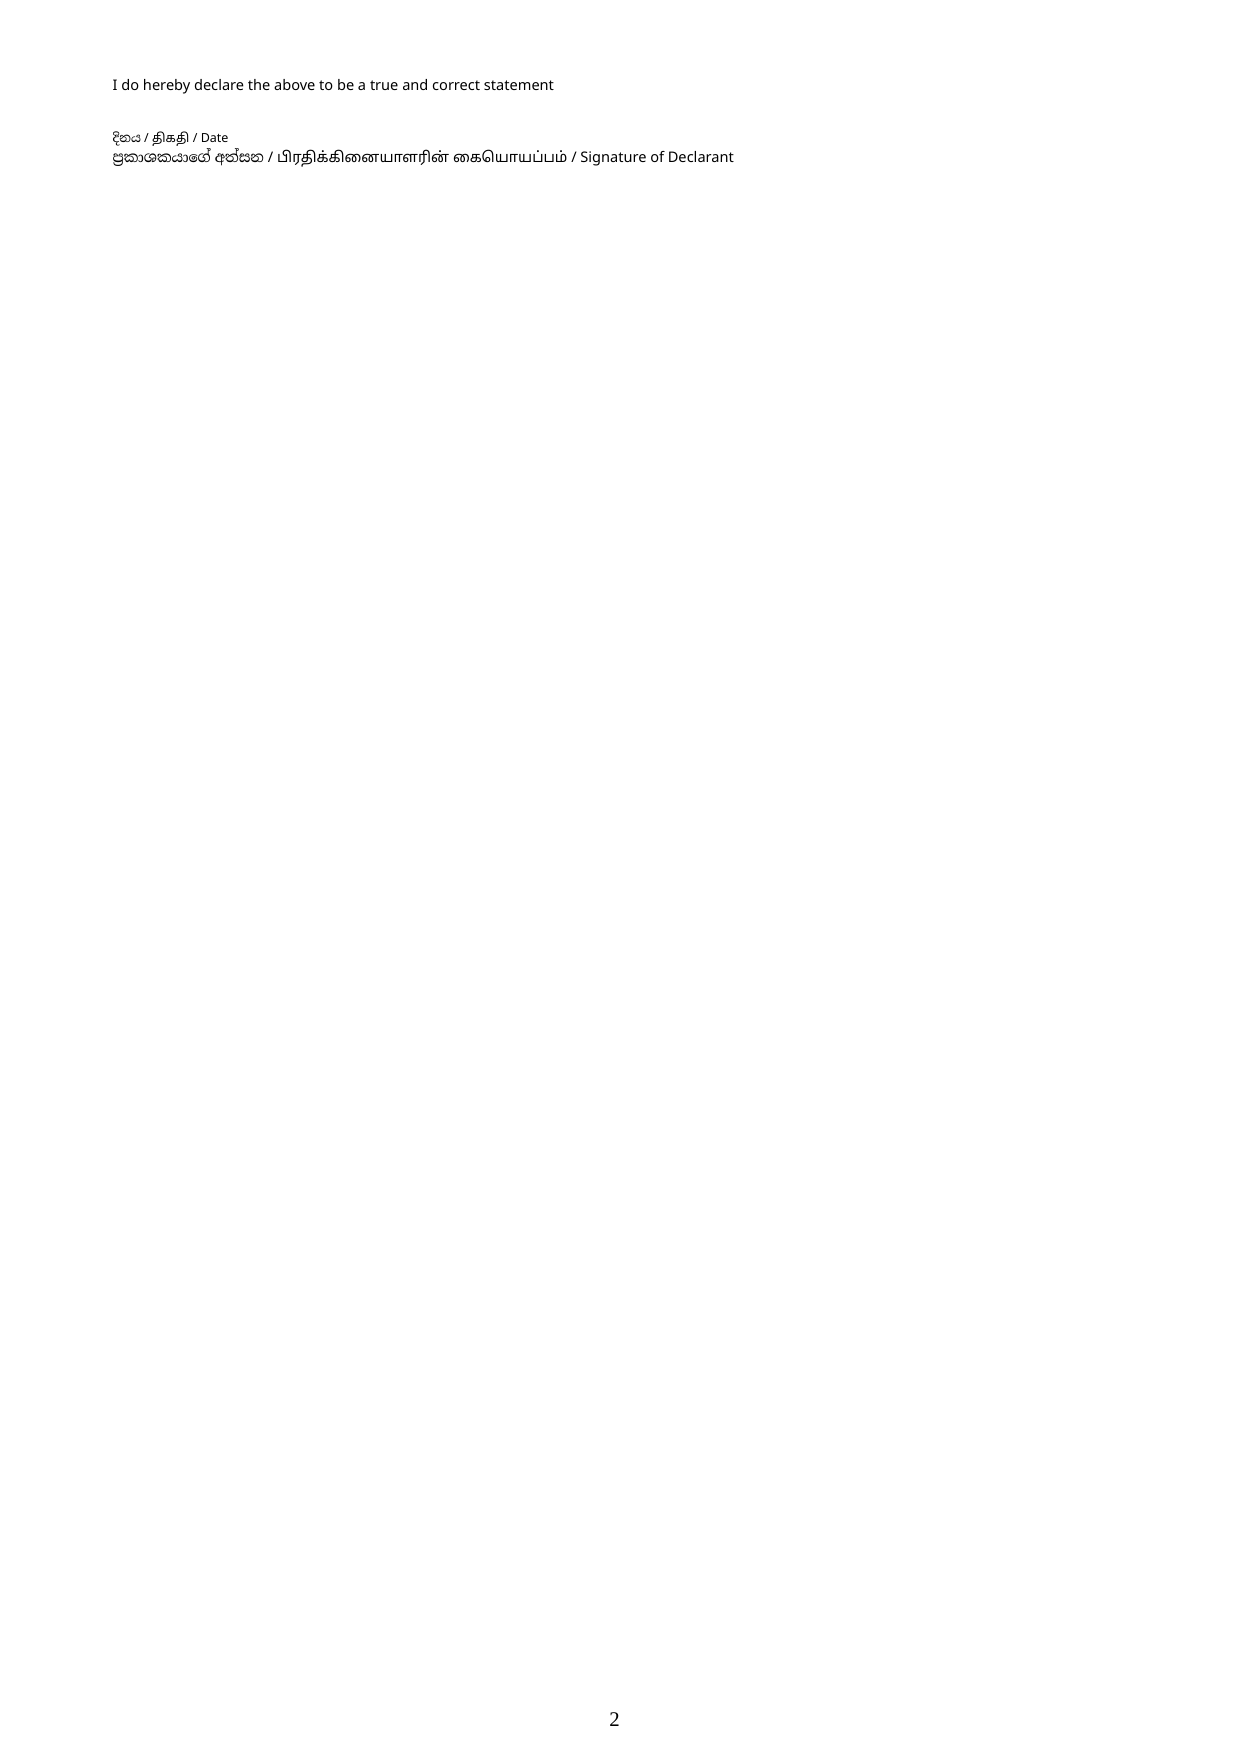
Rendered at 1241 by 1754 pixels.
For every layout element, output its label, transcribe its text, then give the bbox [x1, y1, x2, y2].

text දිනය / திகதி / Date [112, 129, 1203, 147]
text I do hereby declare the above to be a true and correct statement [112, 75, 1203, 95]
text ප්‍රකාශකයාගේ අත්සන / பிரதிக்கினையாளரின் கையொயப்பம் / Signature of Declarant [112, 147, 1203, 168]
